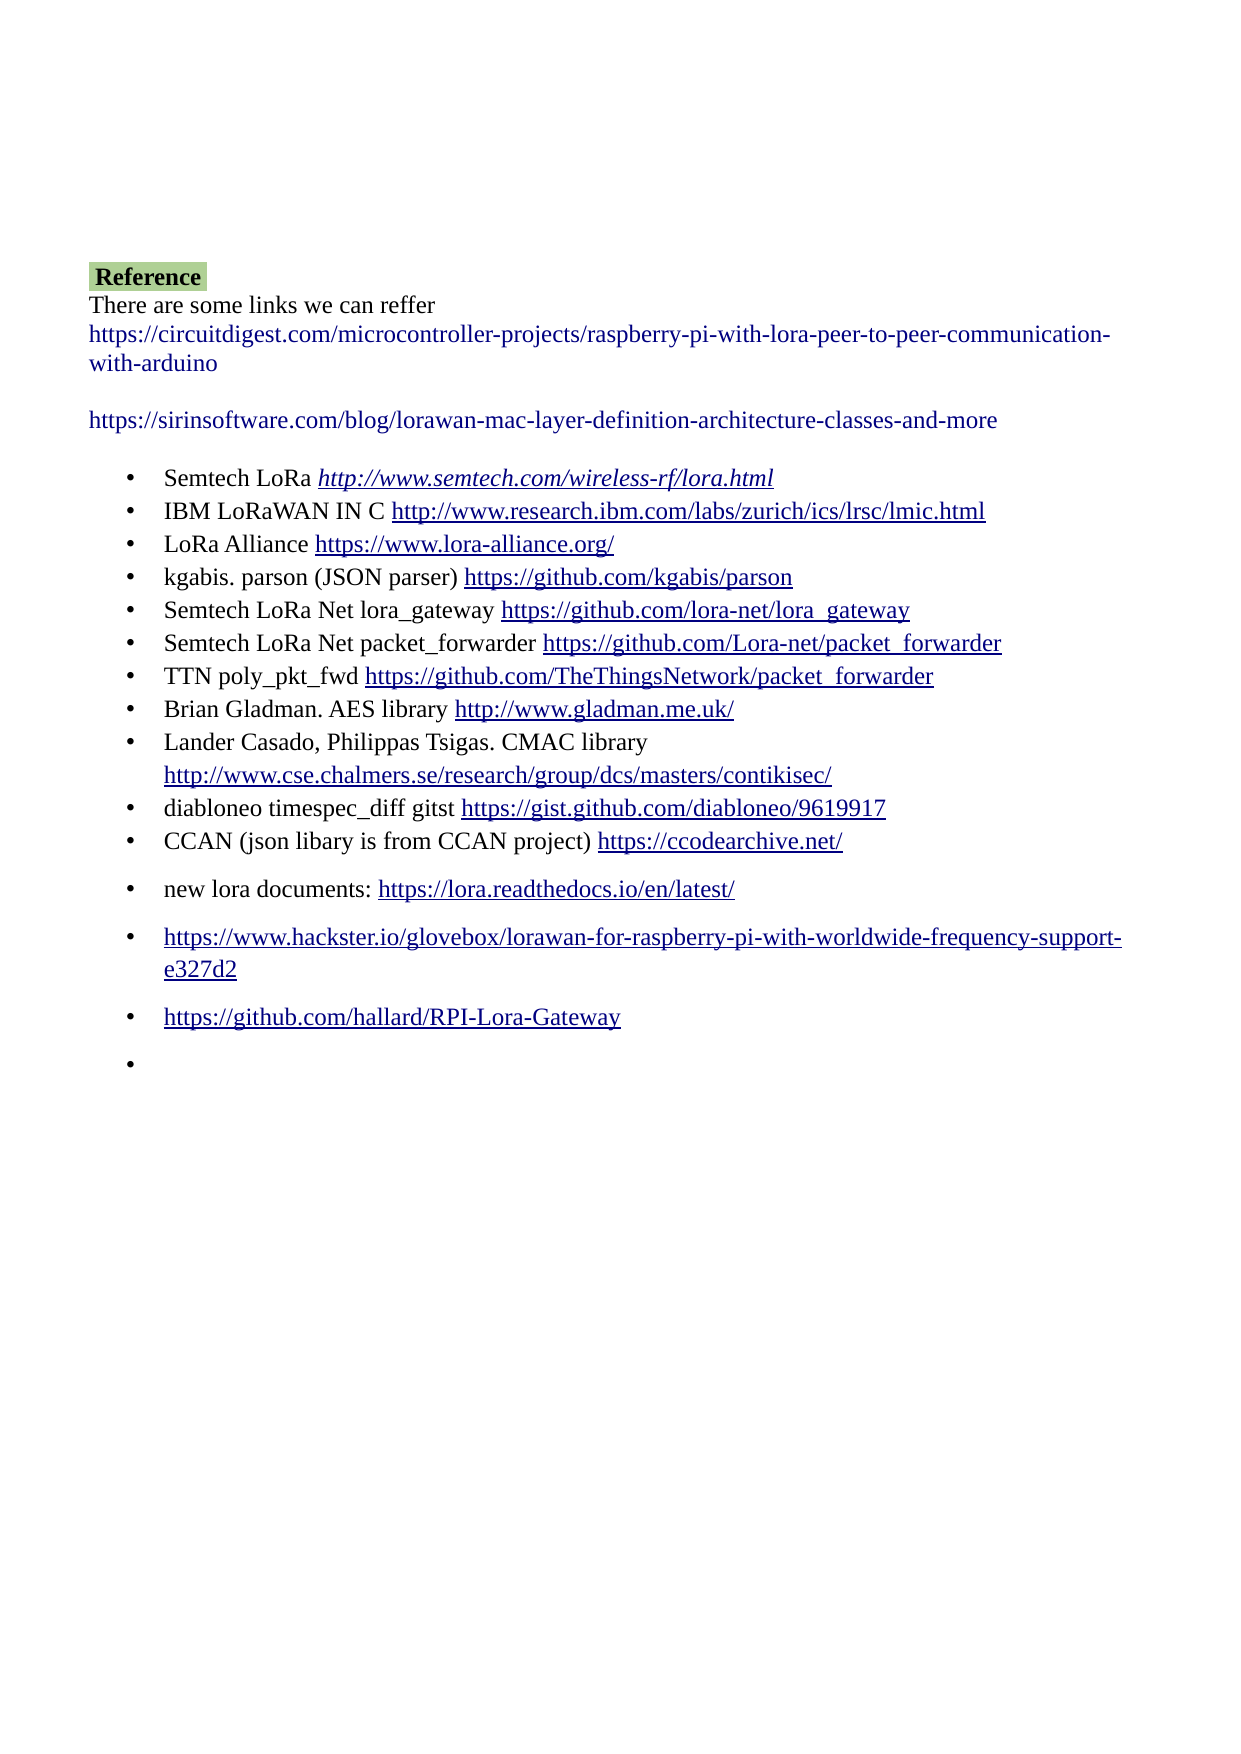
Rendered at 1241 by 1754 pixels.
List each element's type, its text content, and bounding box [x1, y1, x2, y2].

list Semtech LoRa http://www.semtech.com/wireless-rf/lora.html [126, 463, 1152, 492]
list https://www.hackster.io/glovebox/lorawan-for-raspberry-pi-with-worldwide-frequency-support-e327d2 [126, 922, 1152, 983]
text https://sirinsoftware.com/blog/lorawan-mac-layer-definition-architecture-classes-and-more [88, 406, 1152, 434]
text https://circuitdigest.com/microcontroller-projects/raspberry-pi-with-lora-peer-to-peer-communication-with-arduino [88, 319, 1152, 377]
list LoRa Alliance https://www.lora-alliance.org/ [126, 529, 1152, 558]
list CCAN (json libary is from CCAN project) https://ccodearchive.net/ [126, 826, 1152, 855]
text There are some links we can reffer [88, 291, 1152, 319]
list kgabis. parson (JSON parser) https://github.com/kgabis/parson [126, 562, 1152, 591]
list diabloneo timespec_diff gitst https://gist.github.com/diabloneo/9619917 [126, 793, 1152, 822]
list new lora documents: https://lora.readthedocs.io/en/latest/ [126, 874, 1152, 903]
text Reference [88, 262, 1152, 291]
list Semtech LoRa Net packet_forwarder https://github.com/Lora-net/packet_forwarder [126, 628, 1152, 657]
list TTN poly_pkt_fwd https://github.com/TheThingsNetwork/packet_forwarder [126, 661, 1152, 690]
list IBM LoRaWAN IN C http://www.research.ibm.com/labs/zurich/ics/lrsc/lmic.html [126, 496, 1152, 525]
list https://github.com/hallard/RPI-Lora-Gateway [126, 1002, 1152, 1031]
list Semtech LoRa Net lora_gateway https://github.com/lora-net/lora_gateway [126, 595, 1152, 624]
list Brian Gladman. AES library http://www.gladman.me.uk/ [126, 694, 1152, 723]
list Lander Casado, Philippas Tsigas. CMAC library http://www.cse.chalmers.se/research/group/dcs/masters/contikisec/ [126, 727, 1152, 789]
